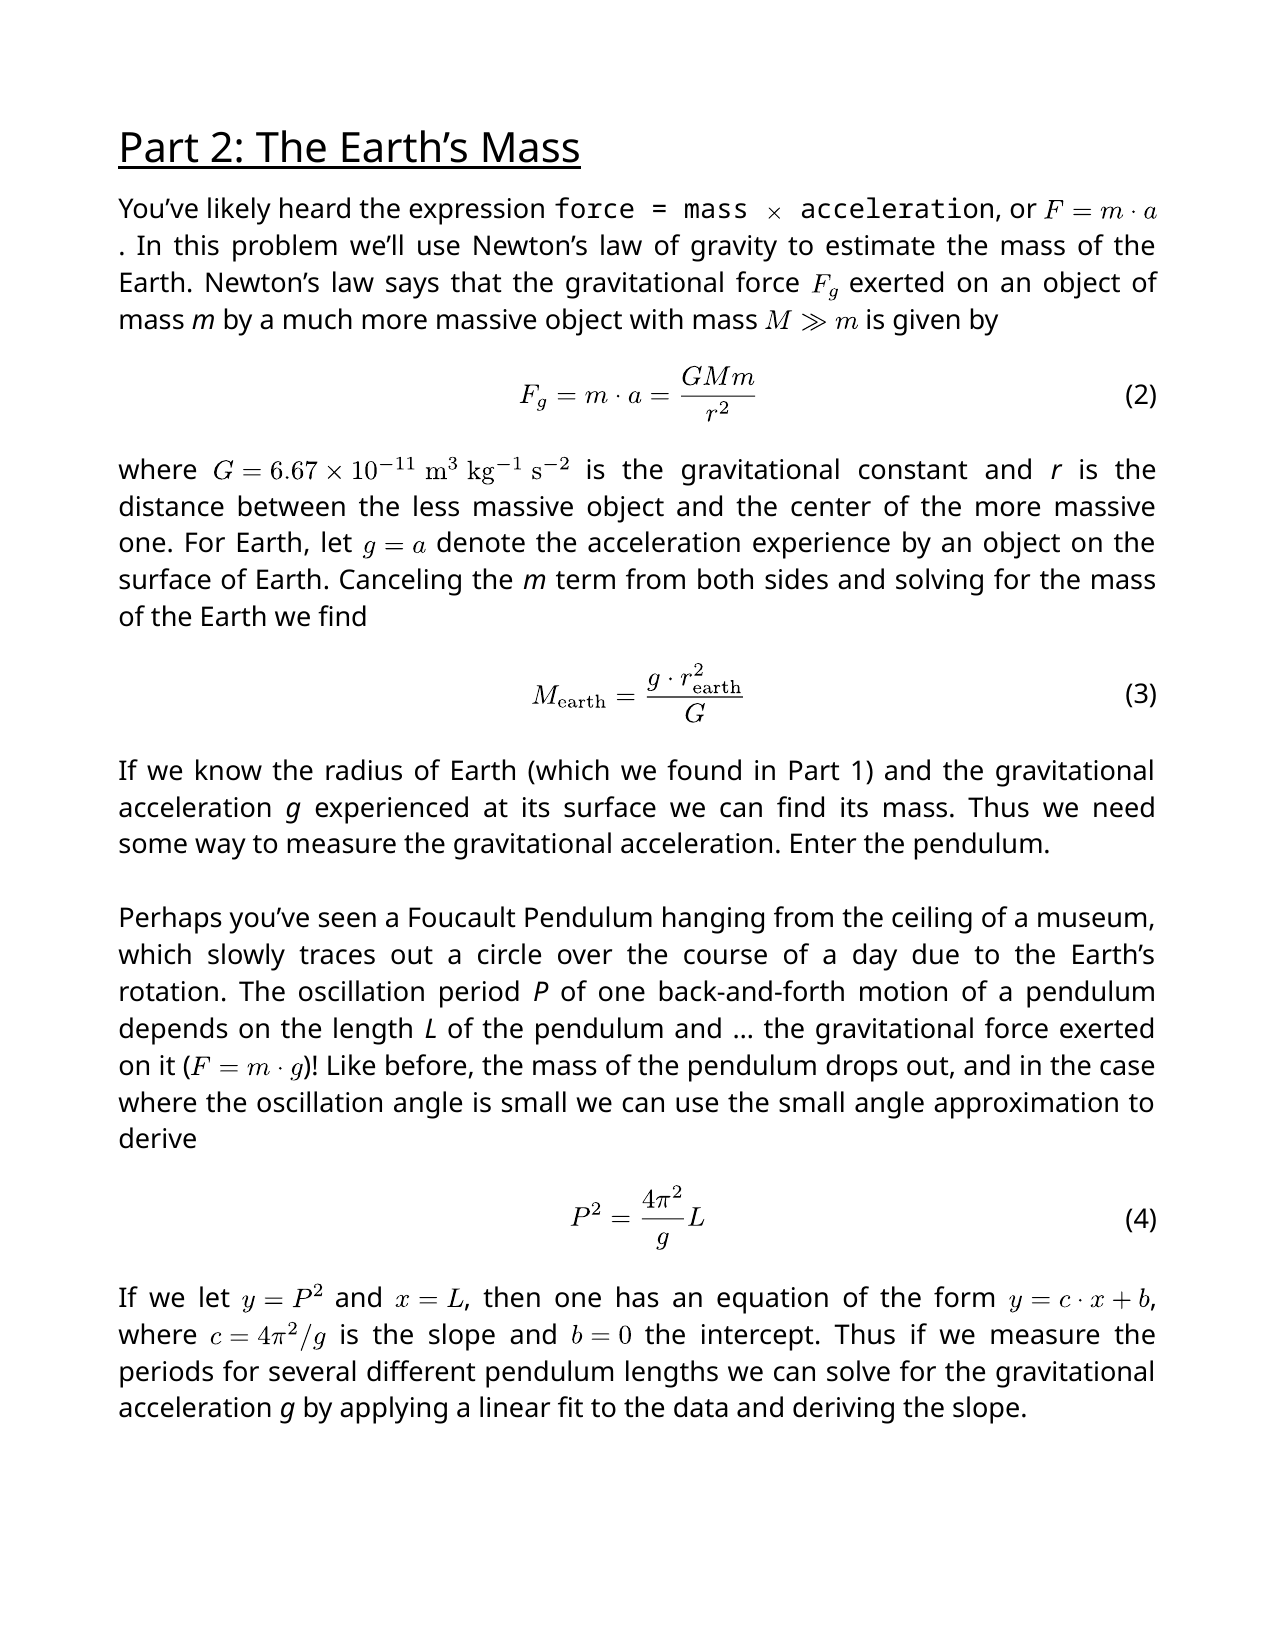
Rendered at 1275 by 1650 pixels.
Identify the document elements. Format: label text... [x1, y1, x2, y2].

text (4) [663, 1185, 1157, 1250]
text [118, 1185, 674, 1250]
text If we know the radius of Earth (which we found in Part 1) and the gravitational acceleration g experienced at its surface we can find its mass. Thus we need some way to measure the gravitational acceleration. Enter the pendulum. [118, 751, 1157, 862]
text (2) [710, 366, 1157, 422]
text where is the gravitational constant and r is the distance between the less massive object and the center of the more massive one. For Earth, let denote the acceleration experience by an object on the surface of Earth. Canceling the m term from both sides and solving for the mass of the Earth we find [118, 450, 1157, 634]
text [118, 366, 707, 422]
text (3) [697, 663, 1157, 723]
text You’ve likely heard the expression force = mass acceleration, or . In this problem we’ll use Newton’s law of gravity to estimate the mass of the Earth. Newton’s law says that the gravitational force exerted on an object of mass m by a much more massive object with mass is given by [118, 190, 1157, 337]
text If we let and , then one has an equation of the form , where is the slope and the intercept. Thus if we measure the periods for several different pendulum lengths we can solve for the gravitational acceleration g by applying a linear fit to the data and deriving the slope. [118, 1278, 1157, 1426]
text Part 2: The Earth’s Mass [118, 118, 1157, 175]
text [118, 663, 695, 723]
text Perhaps you’ve seen a Foucault Pendulum hanging from the ceiling of a museum, which slowly traces out a circle over the course of a day due to the Earth’s rotation. The oscillation period P of one back-and-forth motion of a pendulum depends on the length L of the pendulum and … the gravitational force exerted on it ()! Like before, the mass of the pendulum drops out, and in the case where the oscillation angle is small we can use the small angle approximation to derive [118, 899, 1157, 1157]
